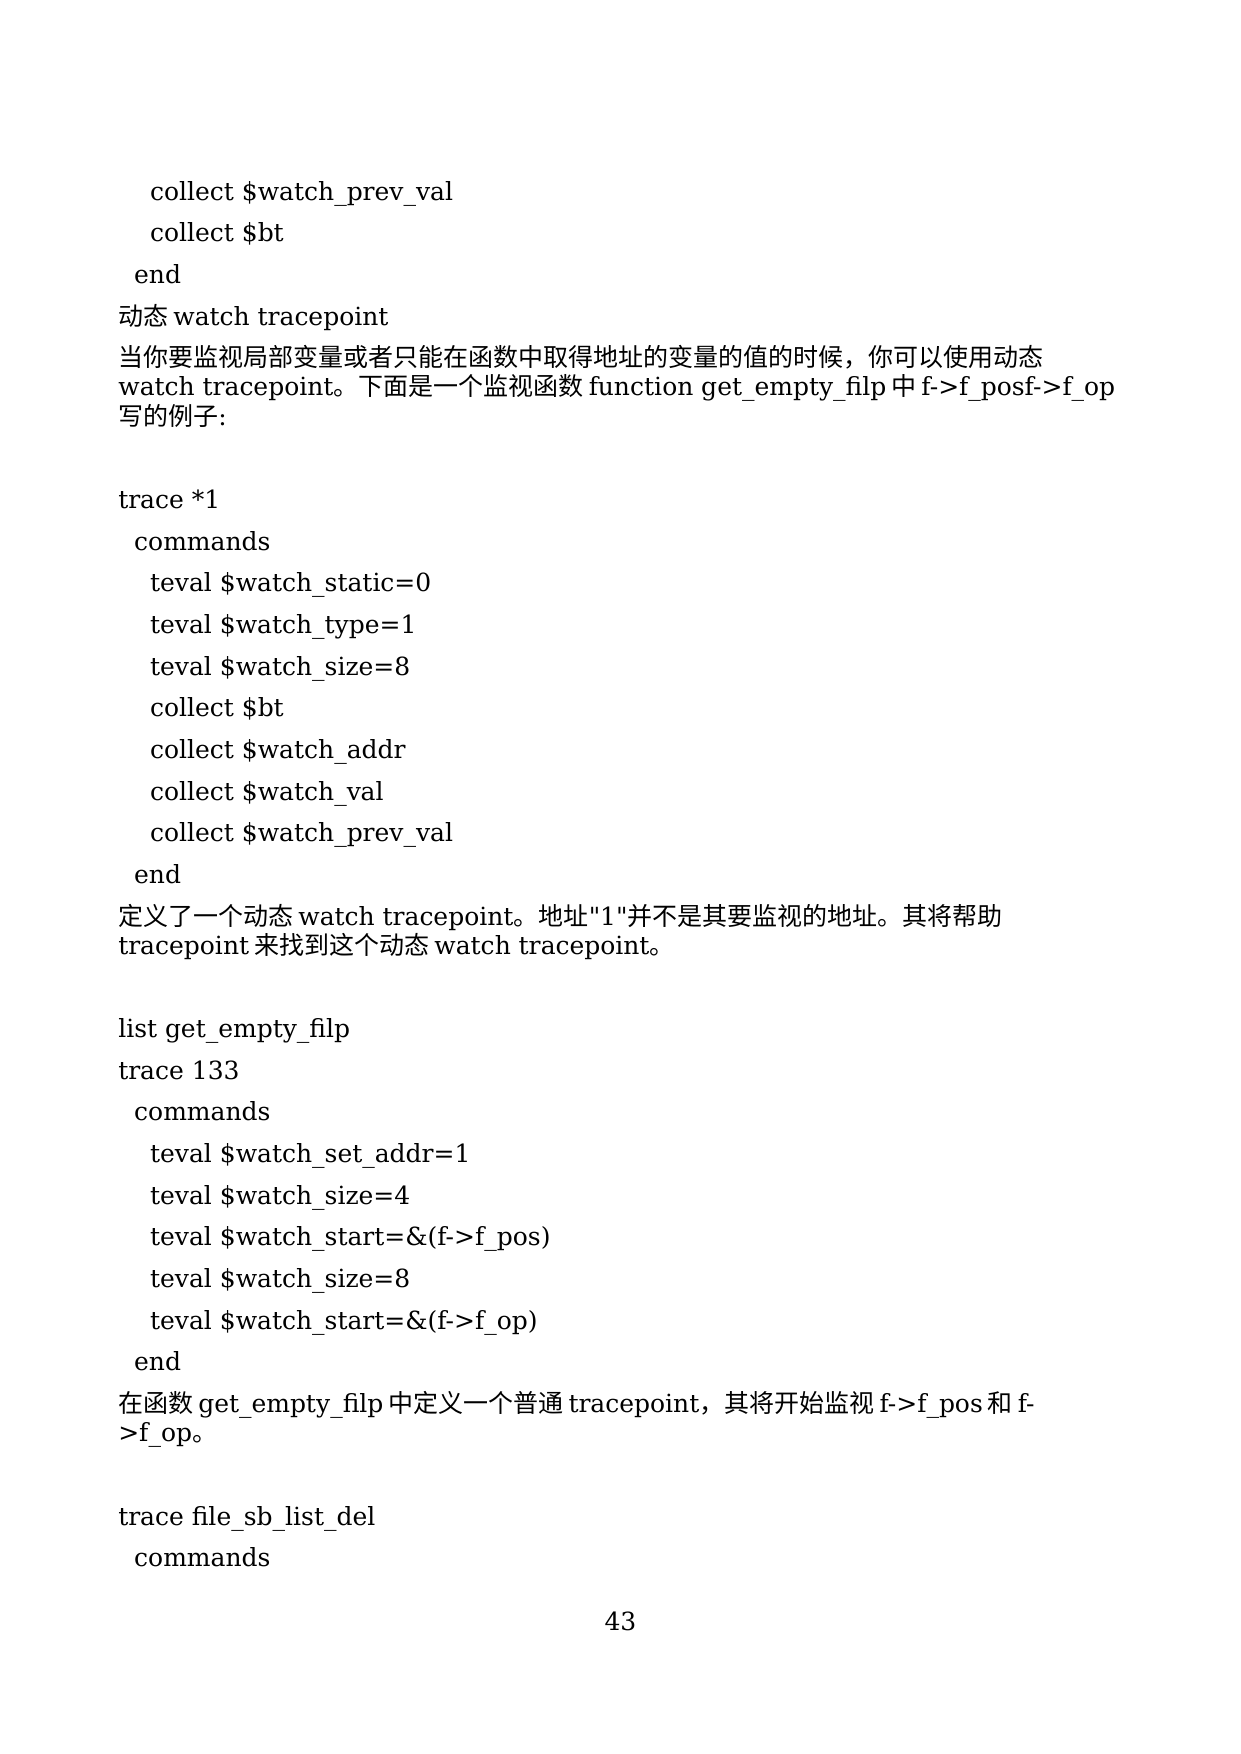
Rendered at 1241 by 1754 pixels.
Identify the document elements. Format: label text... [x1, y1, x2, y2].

text teval $watch_start=&(f->f_op) [118, 1306, 1122, 1335]
text end [118, 1348, 1122, 1377]
text list get_empty_filp [118, 1014, 1122, 1043]
text collect $bt [118, 218, 1122, 248]
text commands [118, 1098, 1122, 1127]
text teval $watch_type=1 [118, 610, 1122, 639]
text teval $watch_static=0 [118, 568, 1122, 598]
text end [118, 260, 1122, 289]
text 在函数get_empty_filp中定义一个普通tracepoint，其将开始监视f->f_pos和f->f_op。 [118, 1389, 1122, 1448]
text collect $bt [118, 693, 1122, 723]
text collect $watch_prev_val [118, 177, 1122, 206]
text teval $watch_set_addr=1 [118, 1139, 1122, 1168]
text teval $watch_size=4 [118, 1181, 1122, 1210]
text 动态watch tracepoint [118, 302, 1122, 331]
text 定义了一个动态watch tracepoint。地址"1"并不是其要监视的地址。其将帮助tracepoint来找到这个动态watch tracepoint。 [118, 902, 1122, 960]
text commands [118, 527, 1122, 556]
text trace *1 [118, 485, 1122, 514]
text teval $watch_size=8 [118, 652, 1122, 681]
text collect $watch_addr [118, 735, 1122, 764]
text collect $watch_prev_val [118, 818, 1122, 848]
text end [118, 860, 1122, 889]
text commands [118, 1543, 1122, 1573]
text 当你要监视局部变量或者只能在函数中取得地址的变量的值的时候，你可以使用动态watch tracepoint。下面是一个监视函数function get_empty_filp中f->f_posf->f_op写的例子: [118, 343, 1122, 431]
text trace 133 [118, 1056, 1122, 1085]
text collect $watch_val [118, 777, 1122, 806]
text teval $watch_size=8 [118, 1264, 1122, 1293]
text trace file_sb_list_del [118, 1502, 1122, 1531]
text teval $watch_start=&(f->f_pos) [118, 1223, 1122, 1252]
